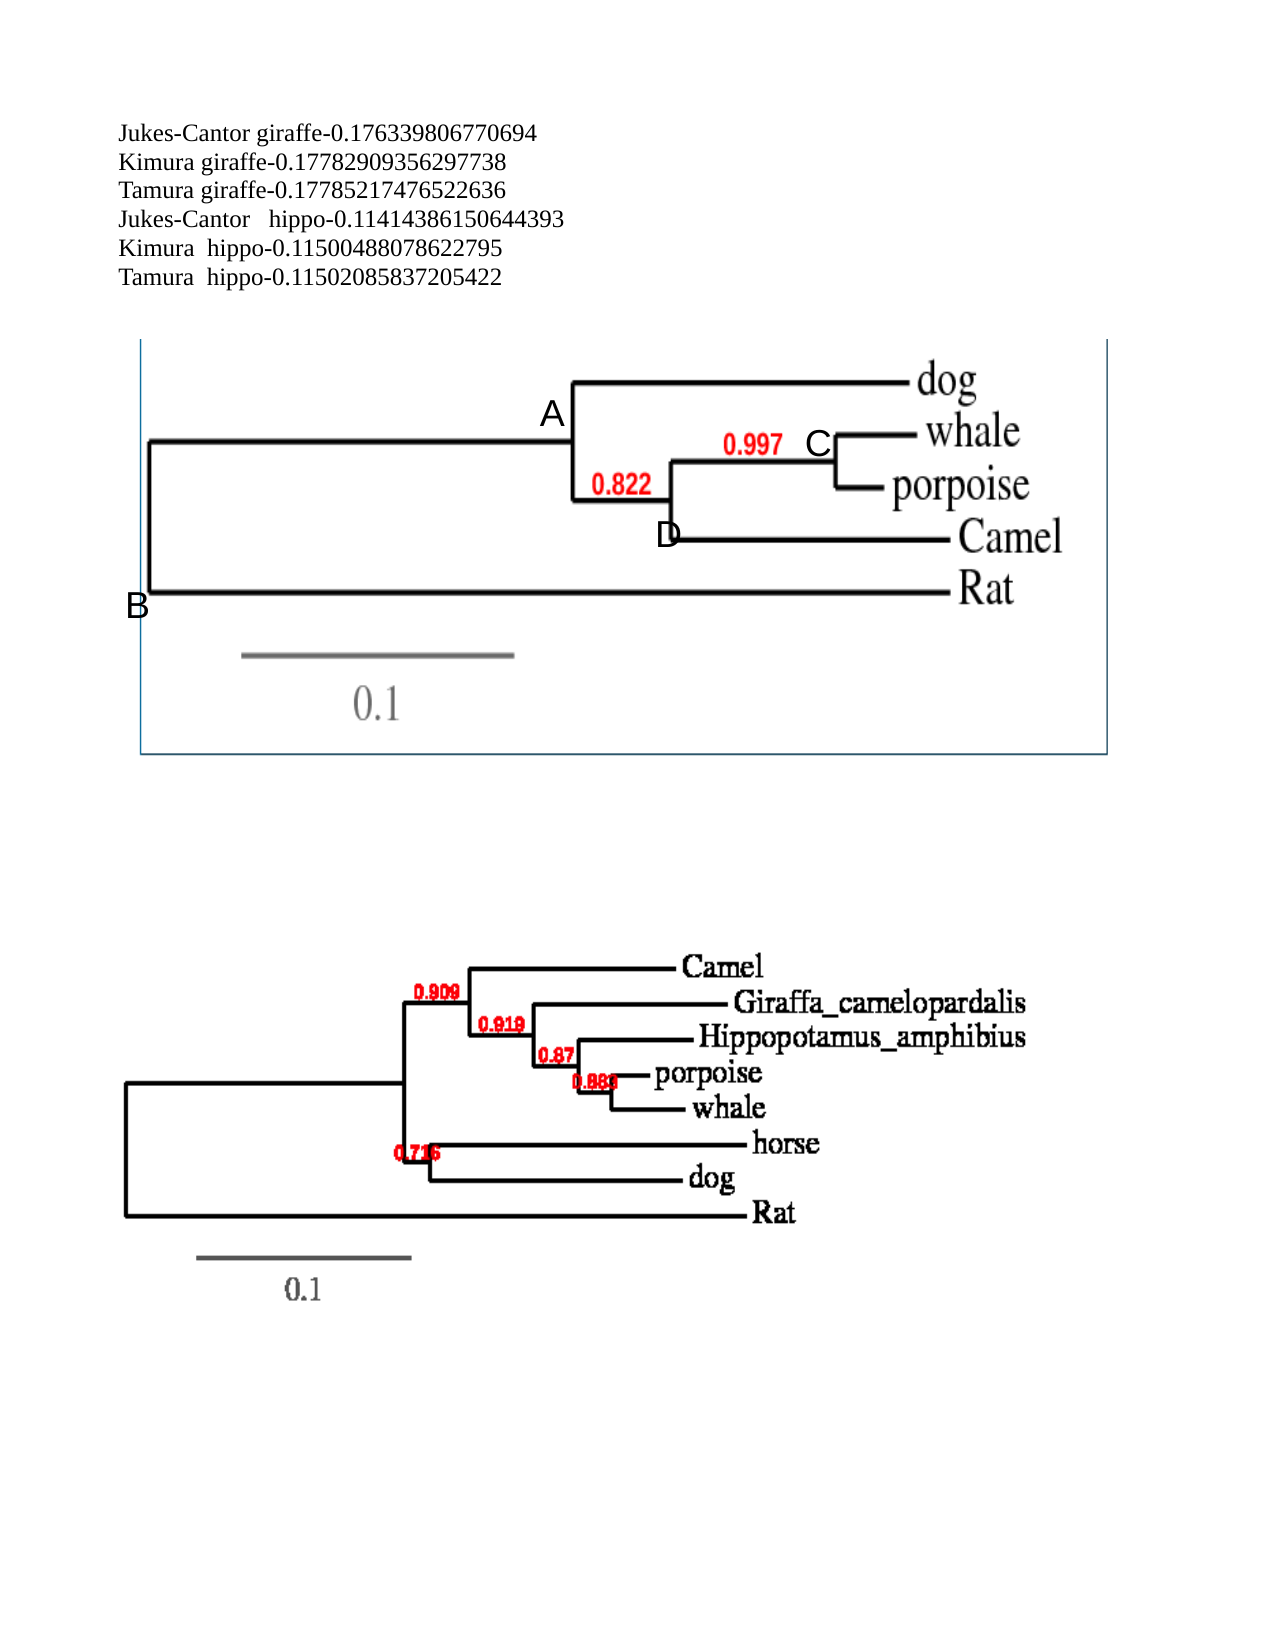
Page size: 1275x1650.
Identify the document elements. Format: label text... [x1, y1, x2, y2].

picture [135, 595, 143, 603]
text Tamura hippo-0.11502085837205422 [118, 262, 1157, 291]
text Jukes-Cantor giraffe-0.176339806770694 [118, 118, 1157, 147]
picture [135, 339, 1113, 762]
picture [135, 606, 144, 615]
text Tamura giraffe-0.17785217476522636 [118, 176, 1157, 204]
text Kimura hippo-0.11500488078622795 [118, 233, 1157, 262]
text Jukes-Cantor hippo-0.11414386150644393 [118, 204, 1157, 233]
picture [120, 940, 1159, 1324]
text Kimura giraffe-0.17782909356297738 [118, 147, 1157, 176]
